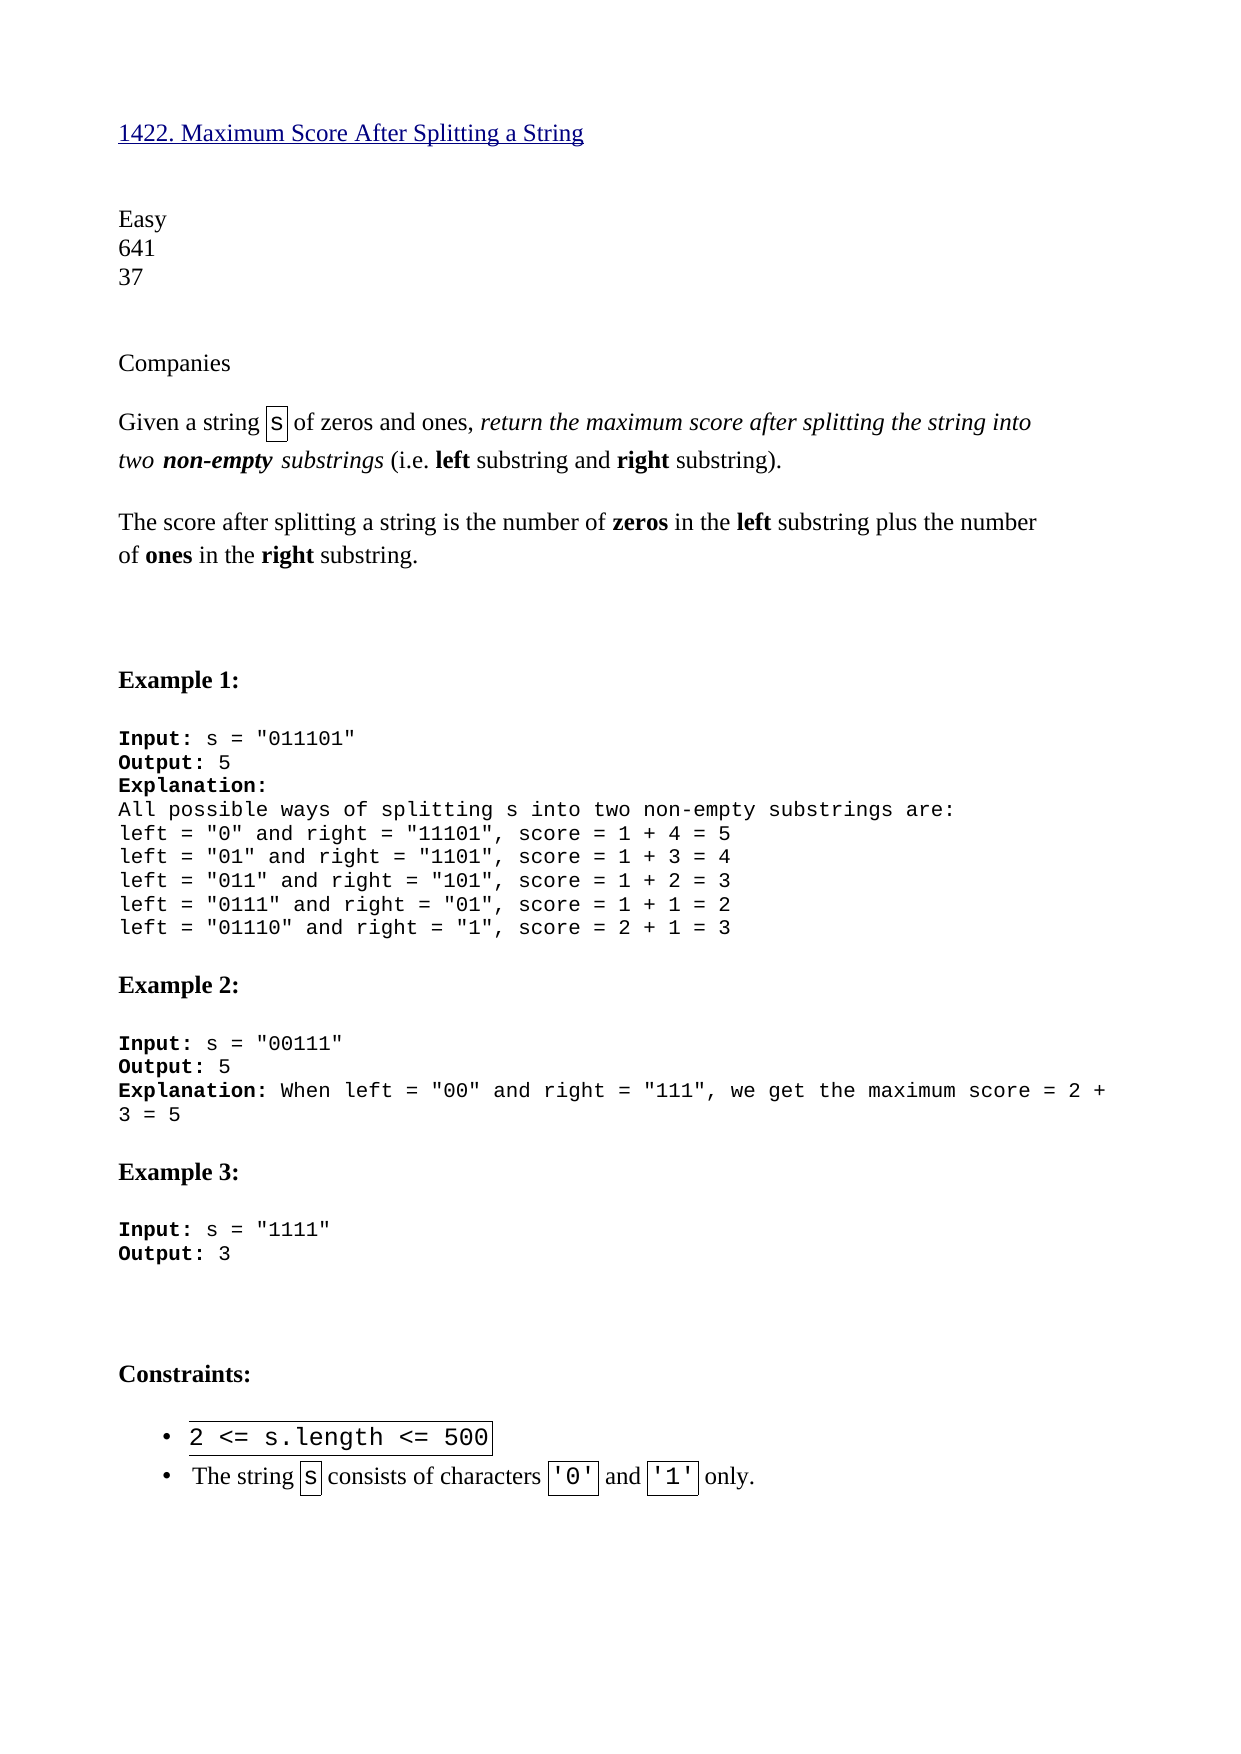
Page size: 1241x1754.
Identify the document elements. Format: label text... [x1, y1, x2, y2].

text 37 [118, 262, 1122, 291]
text Easy [118, 204, 1122, 233]
text Input: s = "011101" [118, 728, 1122, 752]
text Output: 5 [118, 1056, 1122, 1080]
text Companies [118, 348, 1122, 377]
text Input: s = "00111" [118, 1033, 1122, 1056]
list The string s consists of characters '0' and '1' only. [549, 1462, 598, 1495]
list The string s consists of characters '0' and '1' only. [699, 1461, 1122, 1495]
text Output: 3 [118, 1243, 1122, 1267]
list The string s consists of characters '0' and '1' only. [162, 1461, 300, 1495]
text left = "0111" and right = "01", score = 1 + 1 = 2 [118, 893, 1122, 917]
text Constraints: [118, 1359, 1122, 1387]
text Example 2: [118, 970, 1122, 999]
text Example 3: [118, 1157, 1122, 1186]
text Input: s = "1111" [118, 1219, 1122, 1243]
list 2 <= s.length <= 500 [162, 1421, 492, 1456]
text left = "0" and right = "11101", score = 1 + 4 = 5 [118, 823, 1122, 846]
text 1422. Maximum Score After Splitting a String [118, 118, 1122, 147]
text Output: 5 [118, 752, 1122, 775]
list The string s consists of characters '0' and '1' only. [322, 1461, 548, 1495]
text Given a string s of zeros and ones, return the maximum score after splitting the string into two non-empty substrings (i.e. left substring and right substring). [118, 406, 1122, 474]
text left = "01" and right = "1101", score = 1 + 3 = 4 [118, 846, 1122, 870]
list [493, 1421, 1122, 1456]
text Example 1: [118, 666, 1122, 694]
text Explanation: [118, 775, 1122, 799]
list The string s consists of characters '0' and '1' only. [599, 1461, 647, 1495]
text The score after splitting a string is the number of zeros in the left substring plus the number of ones in the right substring. [118, 507, 1122, 569]
text 641 [118, 233, 1122, 262]
text Explanation: When left = "00" and right = "111", we get the maximum score = 2 + 3 = 5 [118, 1080, 1122, 1127]
text left = "011" and right = "101", score = 1 + 2 = 3 [118, 870, 1122, 893]
text All possible ways of splitting s into two non-empty substrings are: [118, 799, 1122, 823]
list The string s consists of characters '0' and '1' only. [648, 1462, 698, 1495]
text left = "01110" and right = "1", score = 2 + 1 = 3 [118, 917, 1122, 941]
